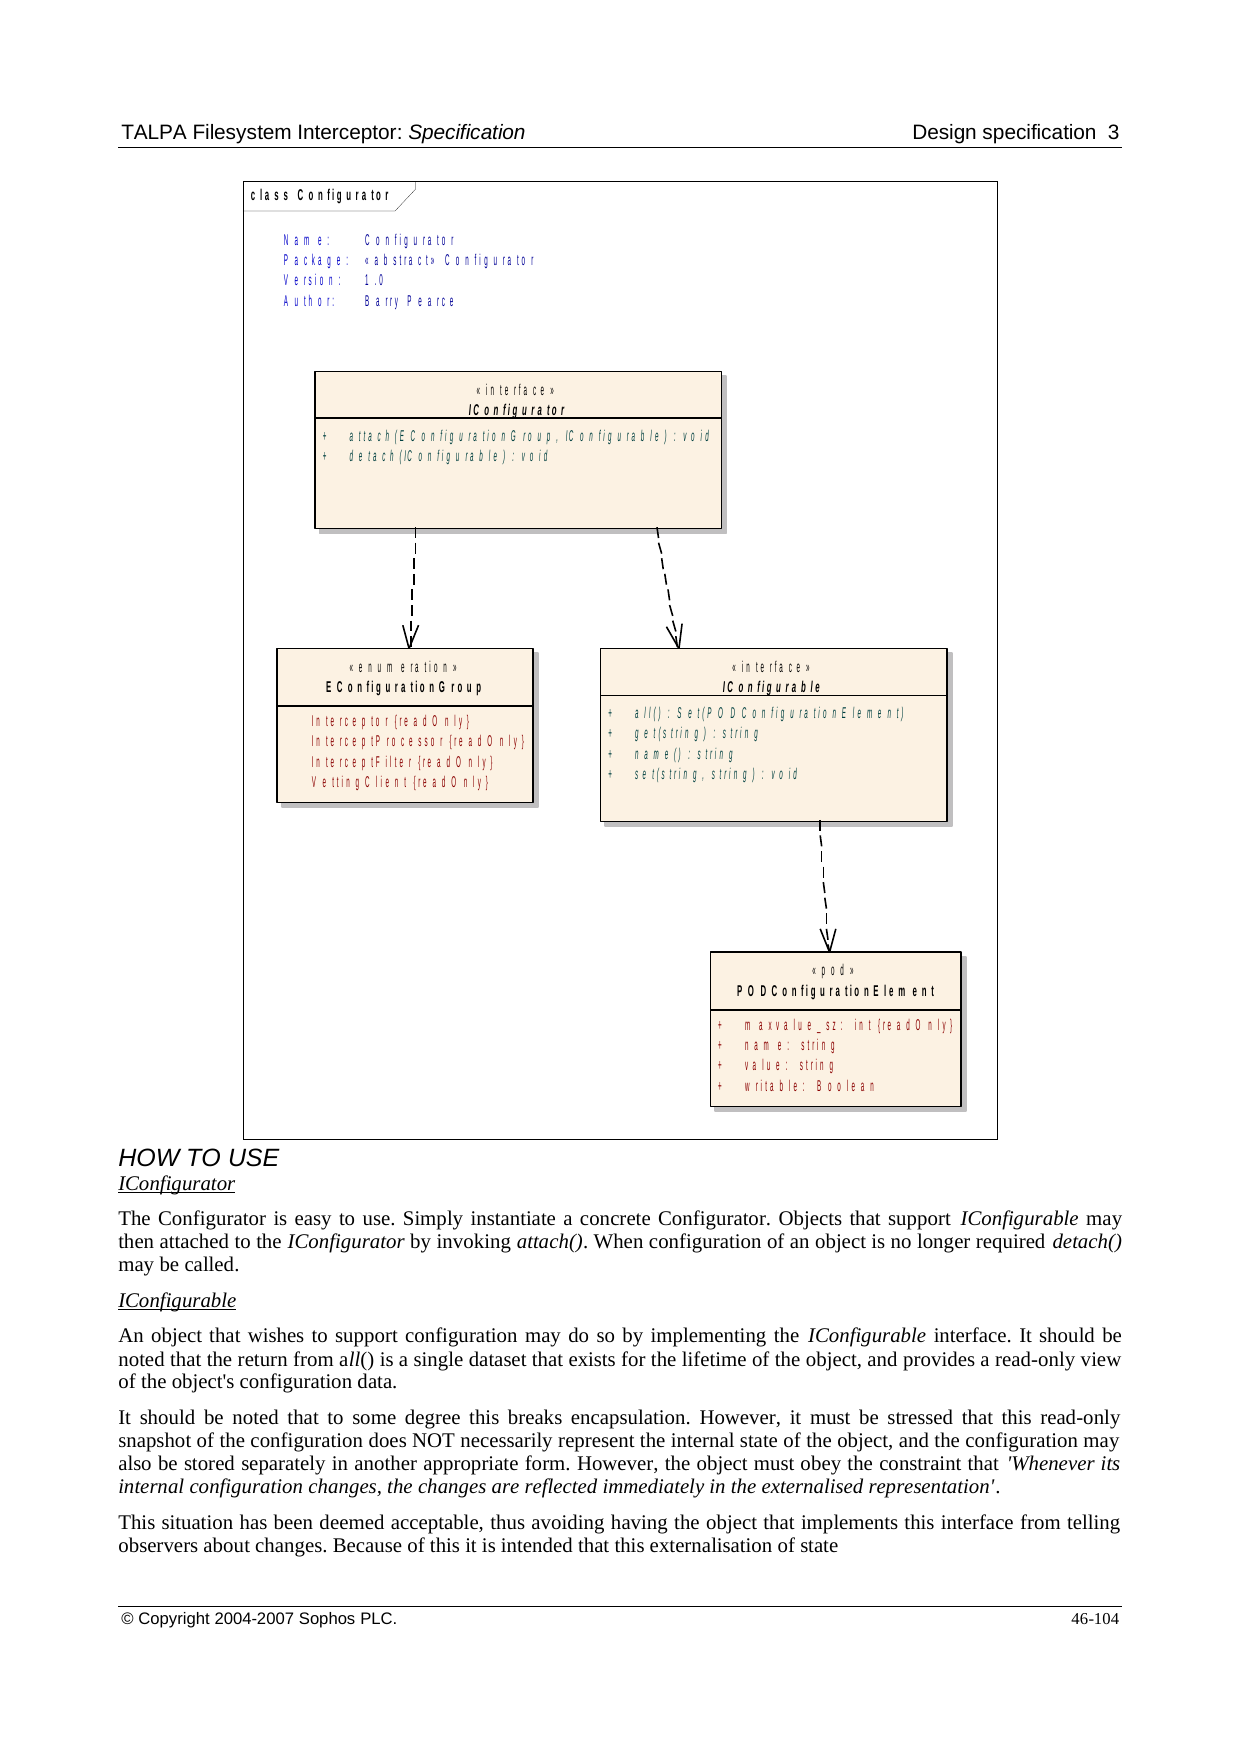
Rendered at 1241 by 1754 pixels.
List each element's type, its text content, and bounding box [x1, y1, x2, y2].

text It should be noted that to some degree this breaks encapsulation. However, it must be stressed that this read-only snapshot of the configuration does NOT necessarily represent the internal state of the object, and the configuration may also be stored separately in another appropriate form. However, the object must obey the constraint that 'Whenever its internal configuration changes, the changes are reflected immediately in the externalised representation'. [118, 1406, 1122, 1498]
text An object that wishes to support configuration may do so by implementing the IConfigurable interface. It should be noted that the return from all() is a single dataset that exists for the lifetime of the object, and provides a read-only view of the object's configuration data. [118, 1324, 1122, 1393]
text IConfigurable [118, 1289, 1122, 1312]
text This situation has been deemed acceptable, thus avoiding having the object that implements this interface from telling observers about changes. Because of this it is intended that this externalisation of state [118, 1511, 1122, 1557]
text HOW TO USE [118, 177, 1122, 1172]
text The Configurator is easy to use. Simply instantiate a concrete Configurator. Objects that support IConfigurable may then attached to the IConfigurator by invoking attach(). When configuration of an object is no longer required detach() may be called. [118, 1207, 1122, 1276]
text IConfigurator [118, 1172, 1122, 1195]
